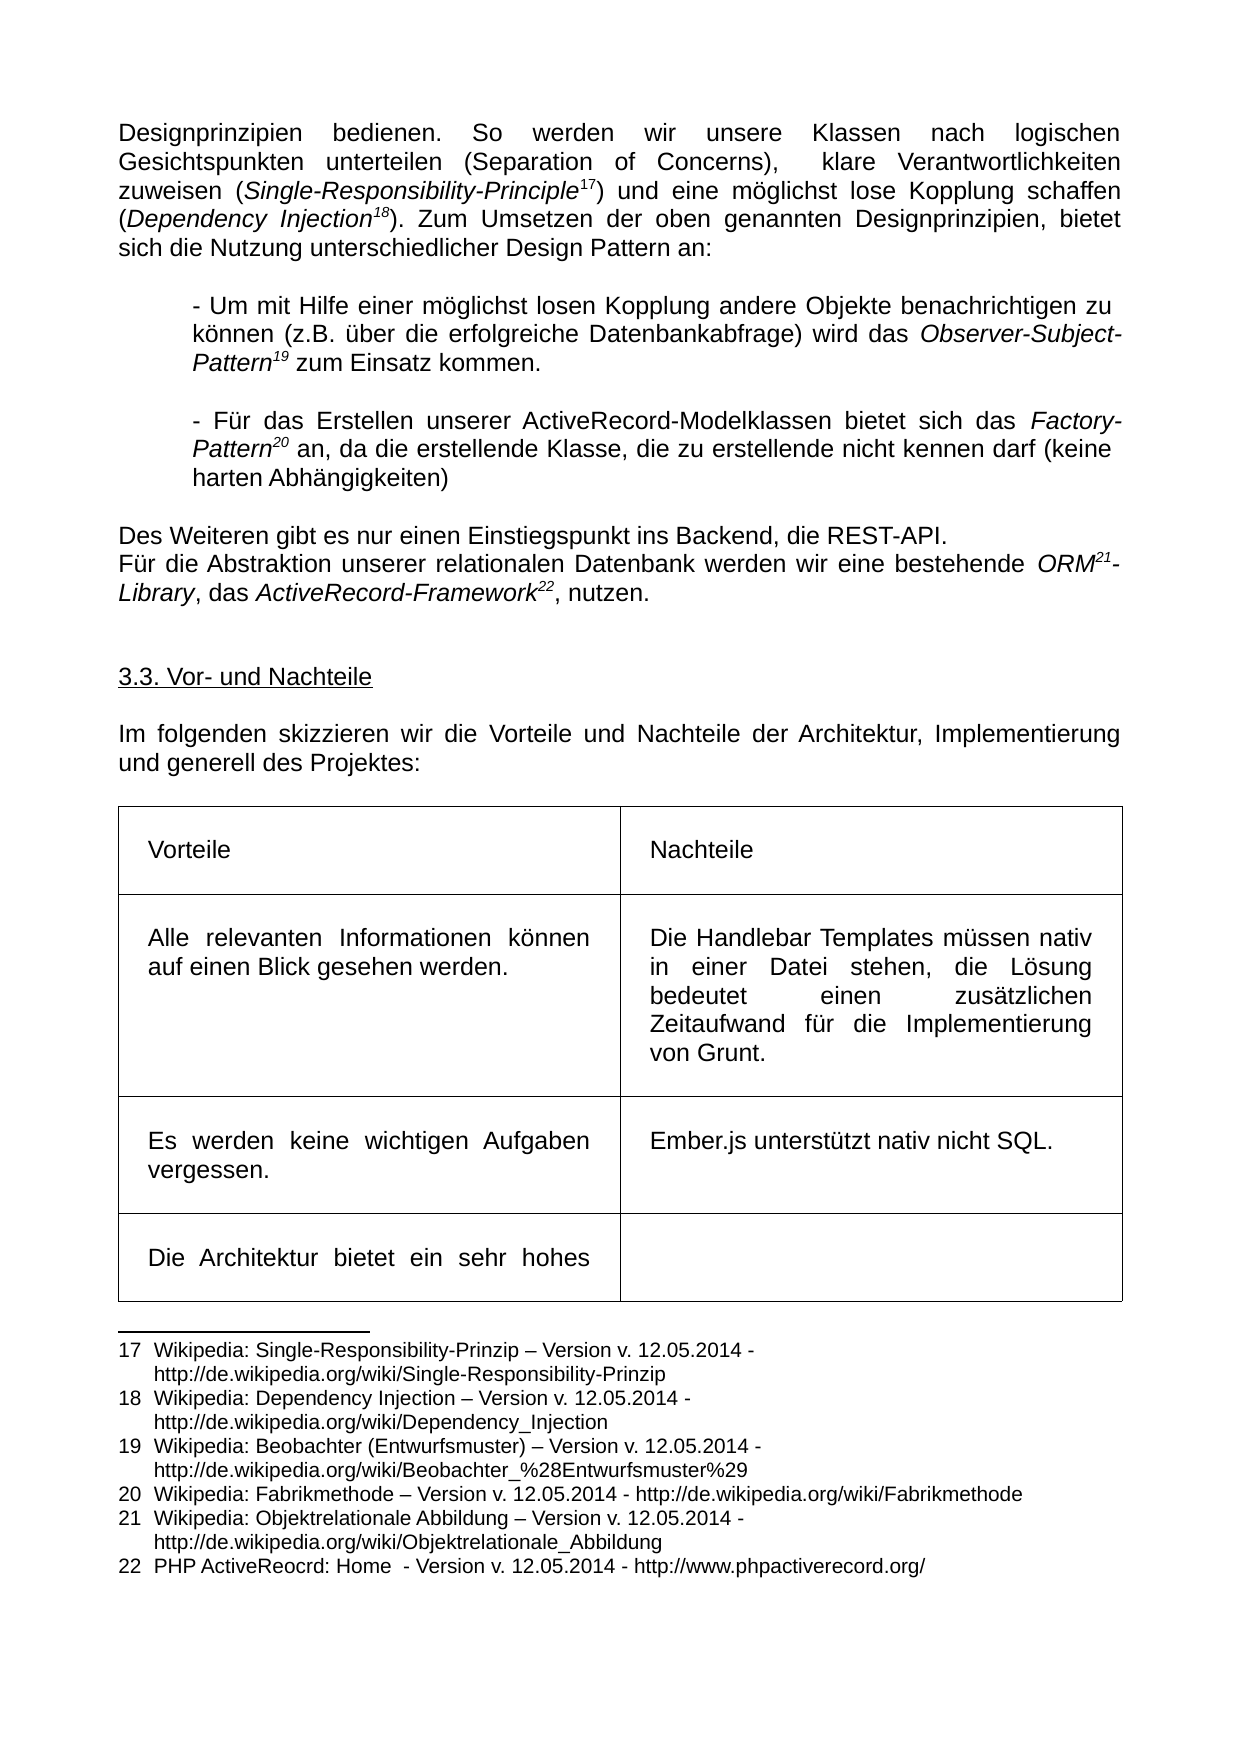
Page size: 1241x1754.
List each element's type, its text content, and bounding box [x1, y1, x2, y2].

table_cell Die Handlebar Templates müssen nativ in einer Datei stehen, die Lösung bedeutet einen zusätzlichen Zeitaufwand für die Implementierung von Grunt. [621, 895, 1122, 1096]
text Für die Abstraktion unserer relationalen Datenbank werden wir eine bestehende ORM-Library, das ActiveRecord-Framework, nutzen. [118, 549, 1122, 607]
text Wikipedia: Objektrelationale Abbildung – Version v. 12.05.2014 - http://de.wikipedia.org/wiki/Objektrelationale_Abbildung [118, 1506, 1122, 1554]
text Des Weiteren gibt es nur einen Einstiegspunkt ins Backend, die REST-API. [118, 521, 1122, 549]
text Wikipedia: Beobachter (Entwurfsmuster) – Version v. 12.05.2014 - http://de.wikipedia.org/wiki/Beobachter_%28Entwurfsmuster%29 [118, 1434, 1122, 1482]
text Wikipedia: Fabrikmethode – Version v. 12.05.2014 - http://de.wikipedia.org/wiki/Fabrikmethode [118, 1482, 1122, 1506]
text Designprinzipien bedienen. So werden wir unsere Klassen nach logischen Gesichtspunkten unterteilen (Separation of Concerns), klare Verantwortlichkeiten zuweisen (Single-Responsibility-Principle) und eine möglichst lose Kopplung schaffen (Dependency Injection). Zum Umsetzen der oben genannten Designprinzipien, bietet sich die Nutzung unterschiedlicher Design Pattern an: [118, 118, 1122, 262]
table_cell Alle relevanten Informationen können auf einen Blick gesehen werden. [119, 895, 620, 1096]
text - Um mit Hilfe einer möglichst losen Kopplung andere Objekte benachrichtigen zu können (z.B. über die erfolgreiche Datenbankabfrage) wird das Observer-Subject- Pattern zum Einsatz kommen. [118, 291, 1122, 377]
text - Für das Erstellen unserer ActiveRecord-Modelklassen bietet sich das Factory- Pattern an, da die erstellende Klasse, die zu erstellende nicht kennen darf (keine harten Abhängigkeiten) [118, 406, 1122, 492]
table_cell Es werden keine wichtigen Aufgaben vergessen. [119, 1097, 620, 1213]
text Wikipedia: Dependency Injection – Version v. 12.05.2014 - http://de.wikipedia.org/wiki/Dependency_Injection [118, 1386, 1122, 1434]
table_header Vorteile [119, 807, 620, 893]
text http://de.wikipedia.org/wiki/Single-Responsibility-Prinzip [118, 1362, 1122, 1386]
table_header Nachteile [621, 807, 1122, 893]
text PHP ActiveReocrd: Home - Version v. 12.05.2014 - http://www.phpactiverecord.org/ [118, 1554, 1122, 1578]
list Im folgenden skizzieren wir die Vorteile und Nachteile der Architektur, Implementierung und generell des Projektes: [118, 719, 1122, 777]
table_cell [621, 1214, 1122, 1301]
table_cell Ember.js unterstützt nativ nicht SQL. [621, 1097, 1122, 1213]
text Wikipedia: Single-Responsibility-Prinzip – Version v. 12.05.2014 - [118, 1338, 1122, 1362]
text 3.3. Vor- und Nachteile [118, 662, 1122, 691]
table_cell Die Architektur bietet ein sehr hohes [119, 1214, 620, 1301]
